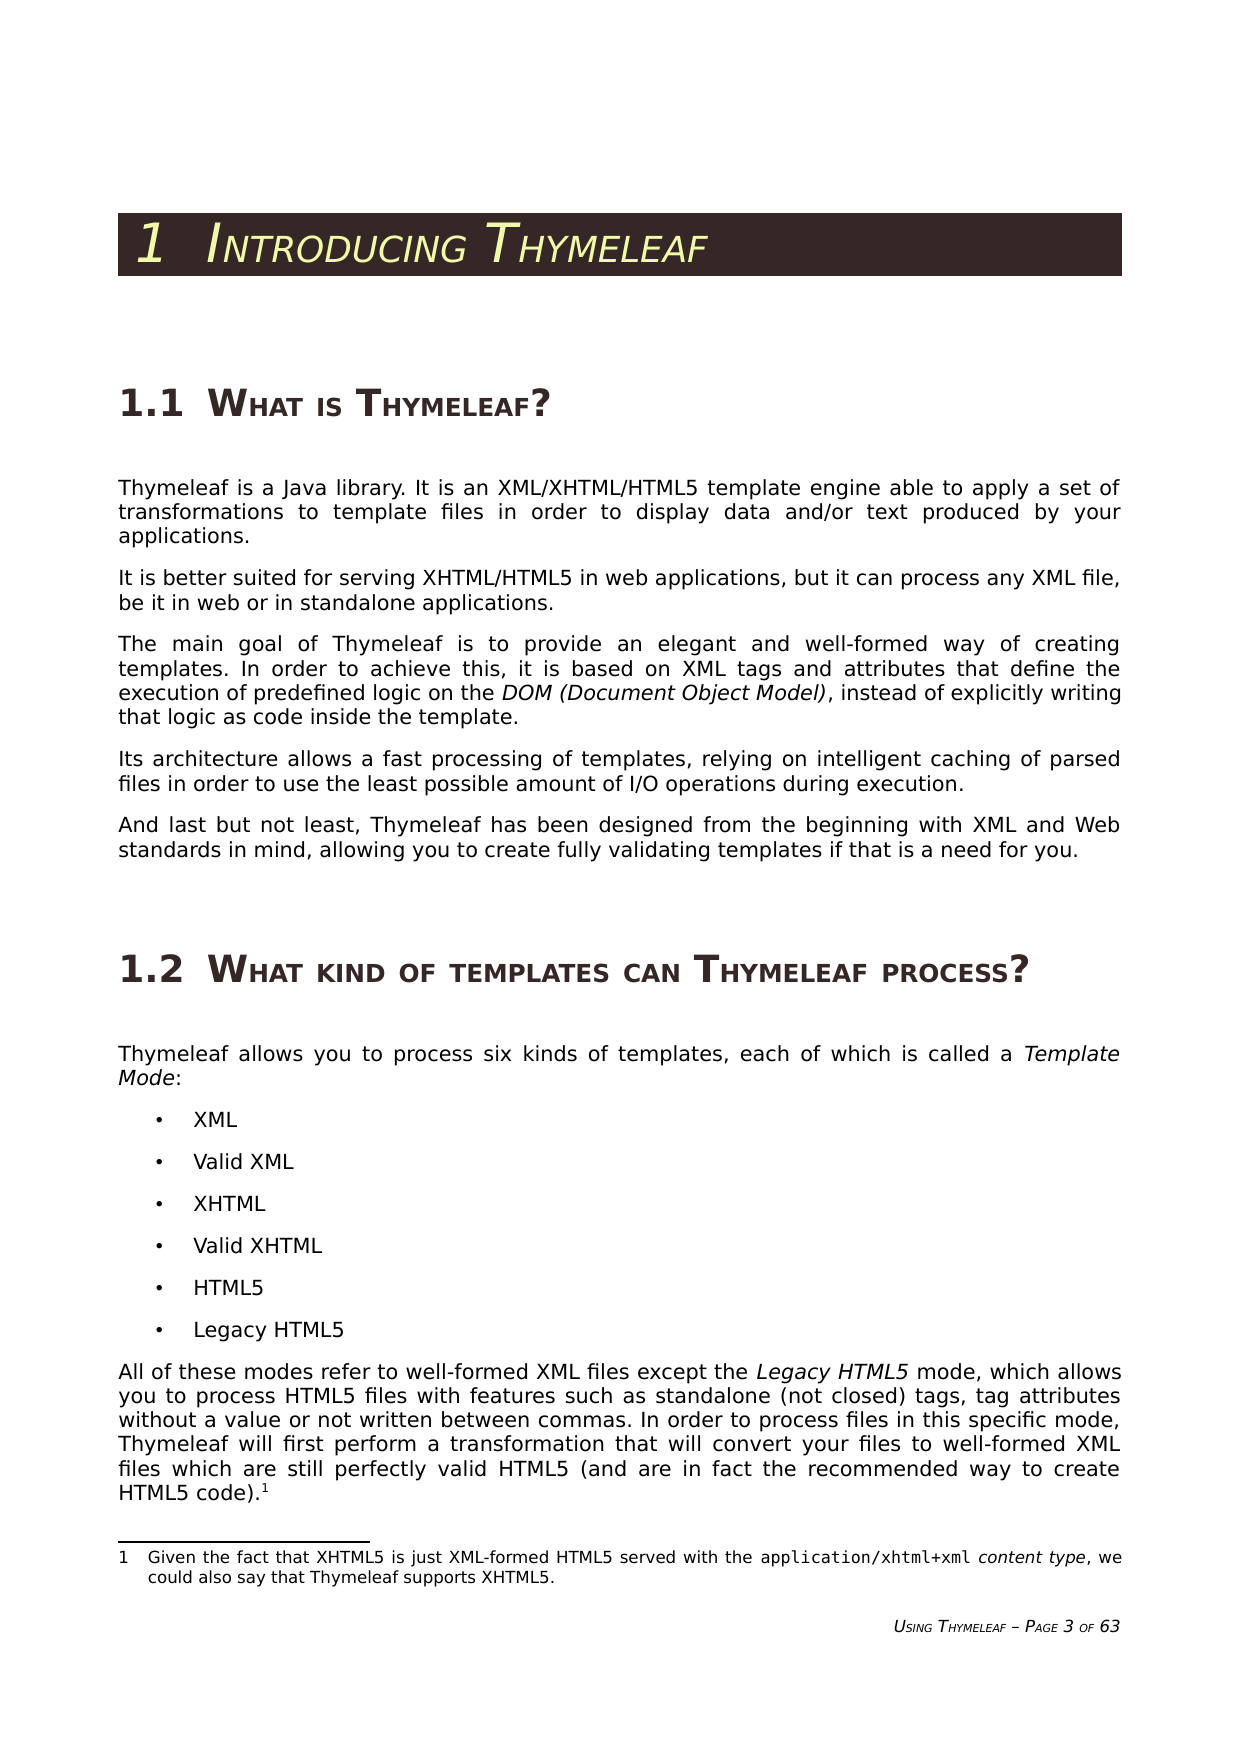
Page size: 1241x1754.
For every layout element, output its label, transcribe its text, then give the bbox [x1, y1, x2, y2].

list XHTML [156, 1192, 1122, 1216]
text All of these modes refer to well-formed XML files except the Legacy HTML5 mode, which allows you to process HTML5 files with features such as standalone (not closed) tags, tag attributes without a value or not written between commas. In order to process files in this specific mode, Thymeleaf will first perform a transformation that will convert your files to well-formed XML files which are still perfectly valid HTML5 (and are in fact the recommended way to create HTML5 code). [118, 1360, 1122, 1505]
list HTML5 [156, 1276, 1122, 1300]
subtitle Introducing Thymeleaf [118, 213, 1122, 276]
list XML [156, 1108, 1122, 1132]
list Valid XML [156, 1150, 1122, 1174]
list Valid XHTML [156, 1234, 1122, 1258]
text Given the fact that XHTML5 is just XML-formed HTML5 served with the application/xhtml+xml content type, we could also say that Thymeleaf supports XHTML5. [118, 1548, 1122, 1587]
text And last but not least, Thymeleaf has been designed from the beginning with XML and Web standards in mind, allowing you to create fully validating templates if that is a need for you. [118, 813, 1122, 862]
list Legacy HTML5 [156, 1318, 1122, 1342]
text It is better suited for serving XHTML/HTML5 in web applications, but it can process any XML file, be it in web or in standalone applications. [118, 566, 1122, 615]
text Thymeleaf is a Java library. It is an XML/XHTML/HTML5 template engine able to apply a set of transformations to template files in order to display data and/or text produced by your applications. [118, 476, 1122, 548]
text The main goal of Thymeleaf is to provide an elegant and well-formed way of creating templates. In order to achieve this, it is based on XML tags and attributes that define the execution of predefined logic on the DOM (Document Object Model), instead of explicitly writing that logic as code inside the template. [118, 632, 1122, 729]
subtitle What kind of templates can Thymeleaf process? [118, 948, 1122, 991]
text Its architecture allows a fast processing of templates, relying on intelligent caching of parsed files in order to use the least possible amount of I/O operations during execution. [118, 747, 1122, 796]
subtitle What is Thymeleaf? [118, 382, 1122, 426]
text Thymeleaf allows you to process six kinds of templates, each of which is called a Template Mode: [118, 1042, 1122, 1090]
